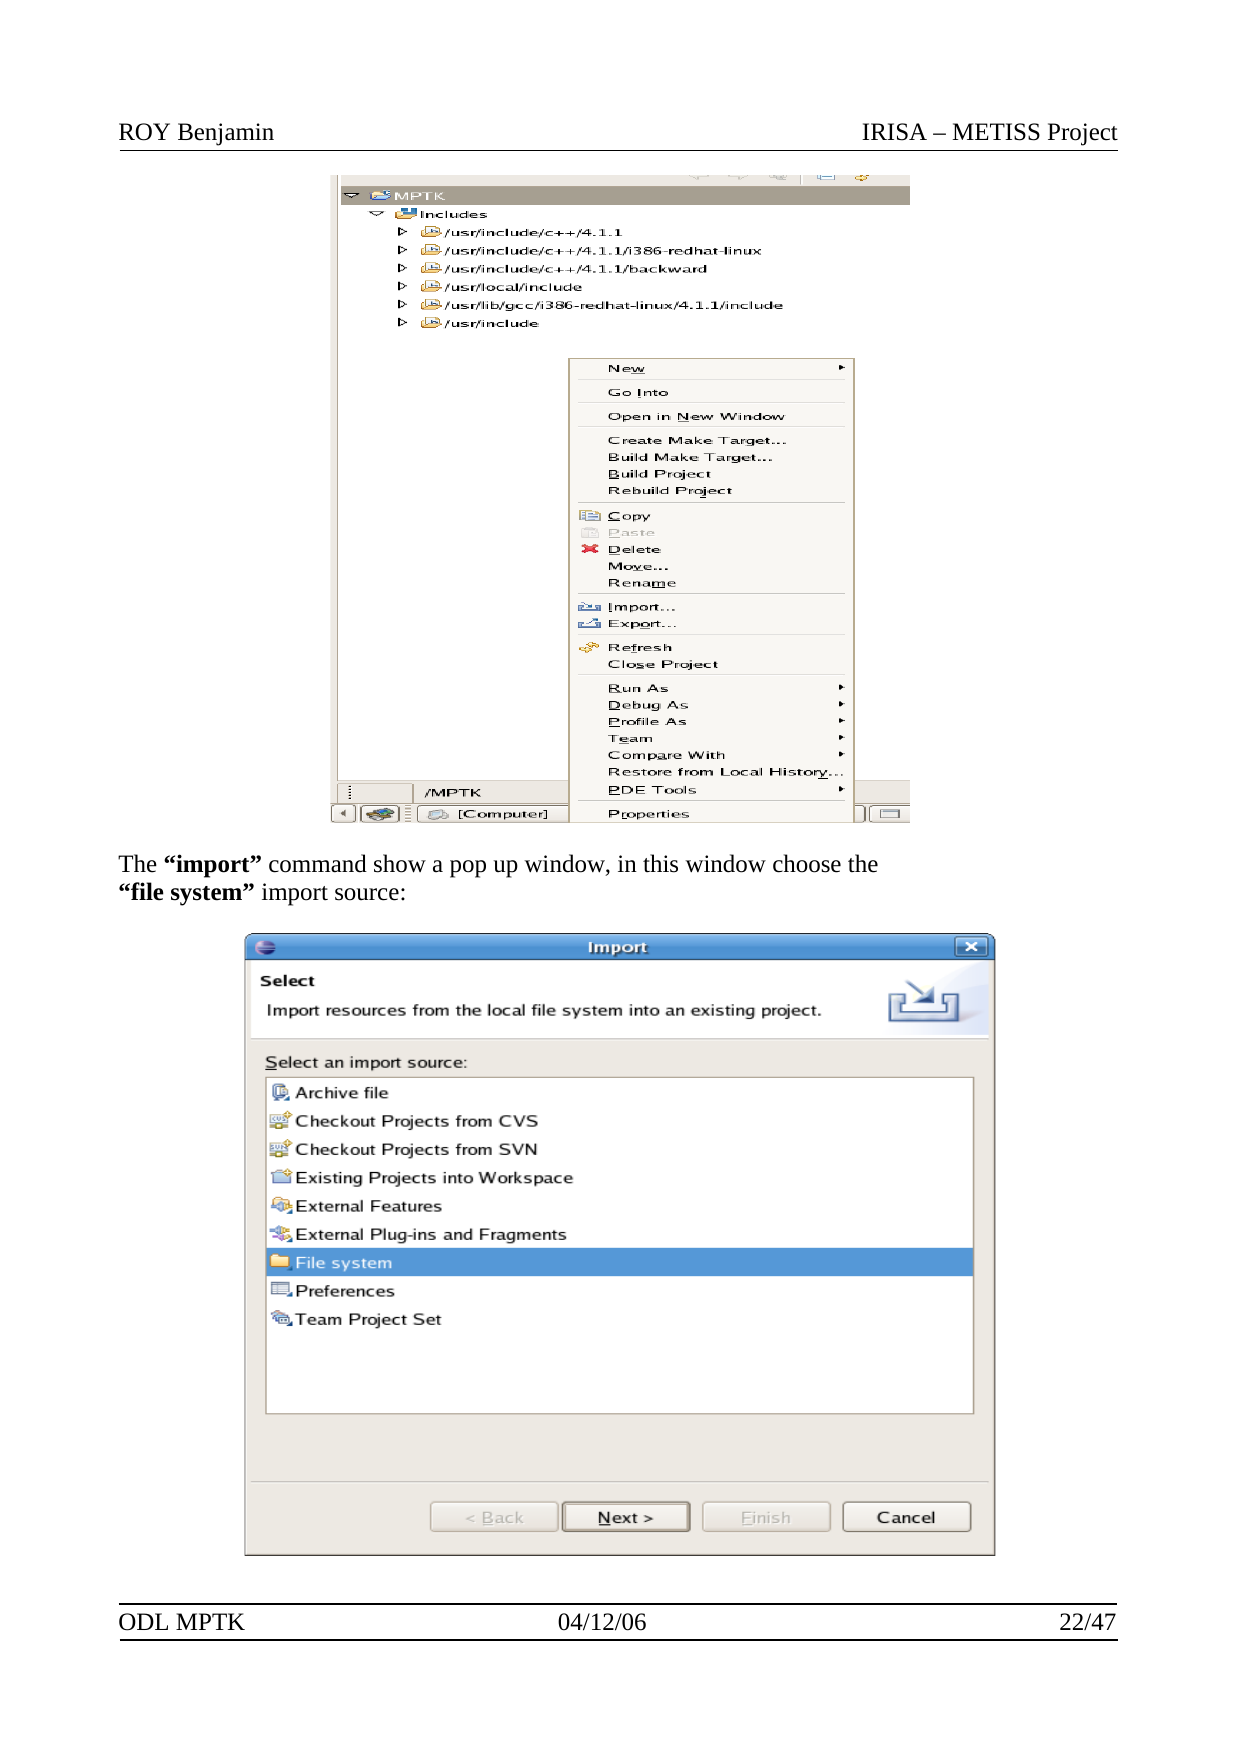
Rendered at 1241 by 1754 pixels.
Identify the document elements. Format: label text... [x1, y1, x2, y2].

picture [244, 933, 996, 1556]
text The “import” command show a pop up window, in this window choose the [118, 850, 1122, 878]
text “file system” import source: [118, 878, 1122, 906]
